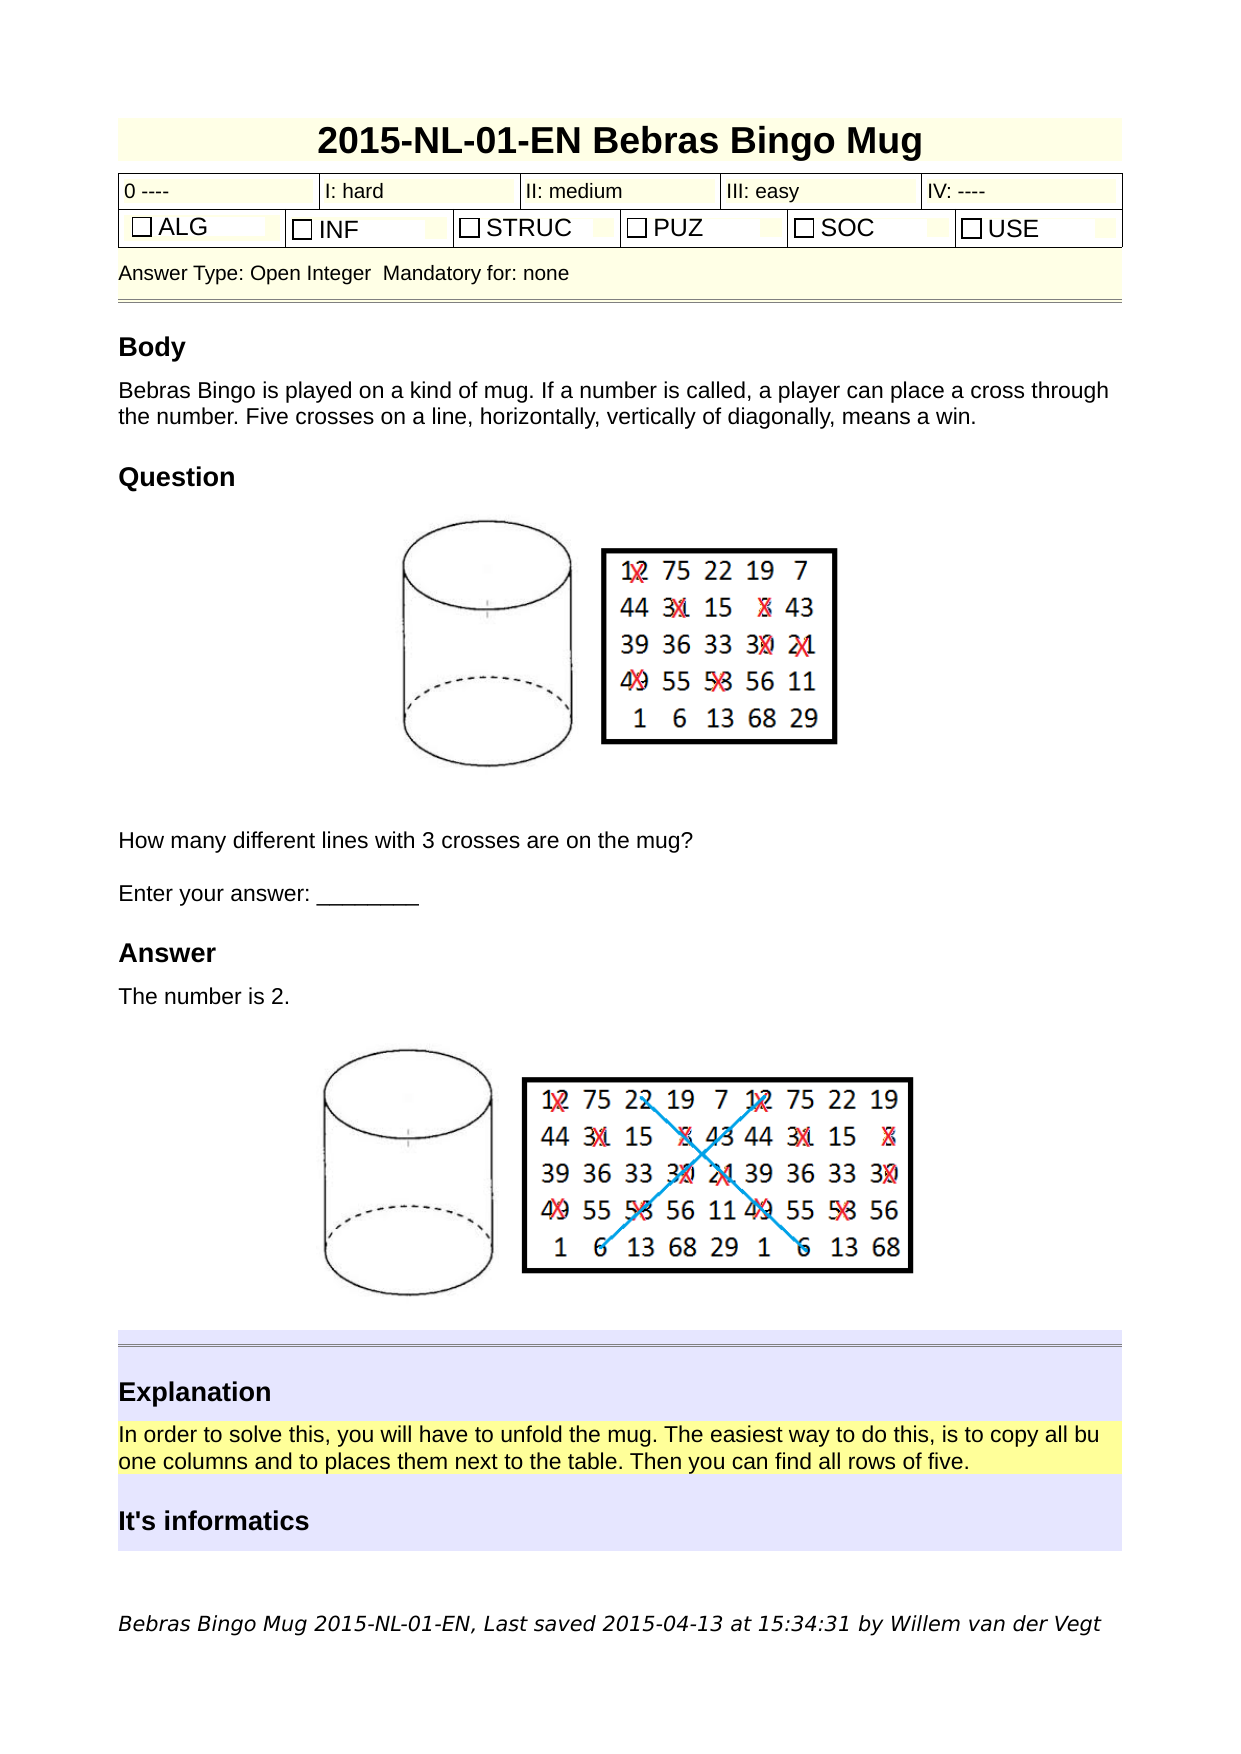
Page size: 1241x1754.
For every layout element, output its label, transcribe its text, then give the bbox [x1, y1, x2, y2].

text In order to solve this, you will have to unfold the mug. The easiest way to do this, is to copy all bu one columns and to places them next to the table. Then you can find all rows of five. [118, 1421, 1122, 1474]
table_header IV: ---- [922, 174, 1122, 209]
table_header 0 ---- [119, 174, 319, 209]
text The number is 2. [118, 983, 1122, 1009]
subtitle Question [118, 461, 1122, 492]
table_header II: medium [521, 174, 720, 209]
text Answer Type: Open Integer Mandatory for: none [118, 261, 1122, 285]
table_header [621, 210, 787, 247]
text Bebras Bingo is played on a kind of mug. If a number is called, a player can place a cross through the number. Five crosses on a line, horizontally, vertically of diagonally, means a win. [118, 377, 1122, 430]
table_header III: easy [721, 174, 921, 209]
table_header [454, 210, 620, 247]
text Enter your answer: ________ [118, 880, 1122, 906]
subtitle It's informatics [118, 1505, 1122, 1537]
title 2015-NL-01-EN Bebras Bingo Mug [118, 118, 1122, 161]
subtitle Answer [118, 937, 1122, 968]
table_header [119, 210, 285, 247]
subtitle Explanation [118, 1376, 1122, 1407]
table_header [956, 210, 1122, 247]
table_header [286, 210, 453, 247]
text How many different lines with 3 crosses are on the mug? [118, 827, 1122, 853]
table_header [788, 210, 955, 247]
table_header I: hard [320, 174, 520, 209]
subtitle Body [118, 331, 1122, 363]
